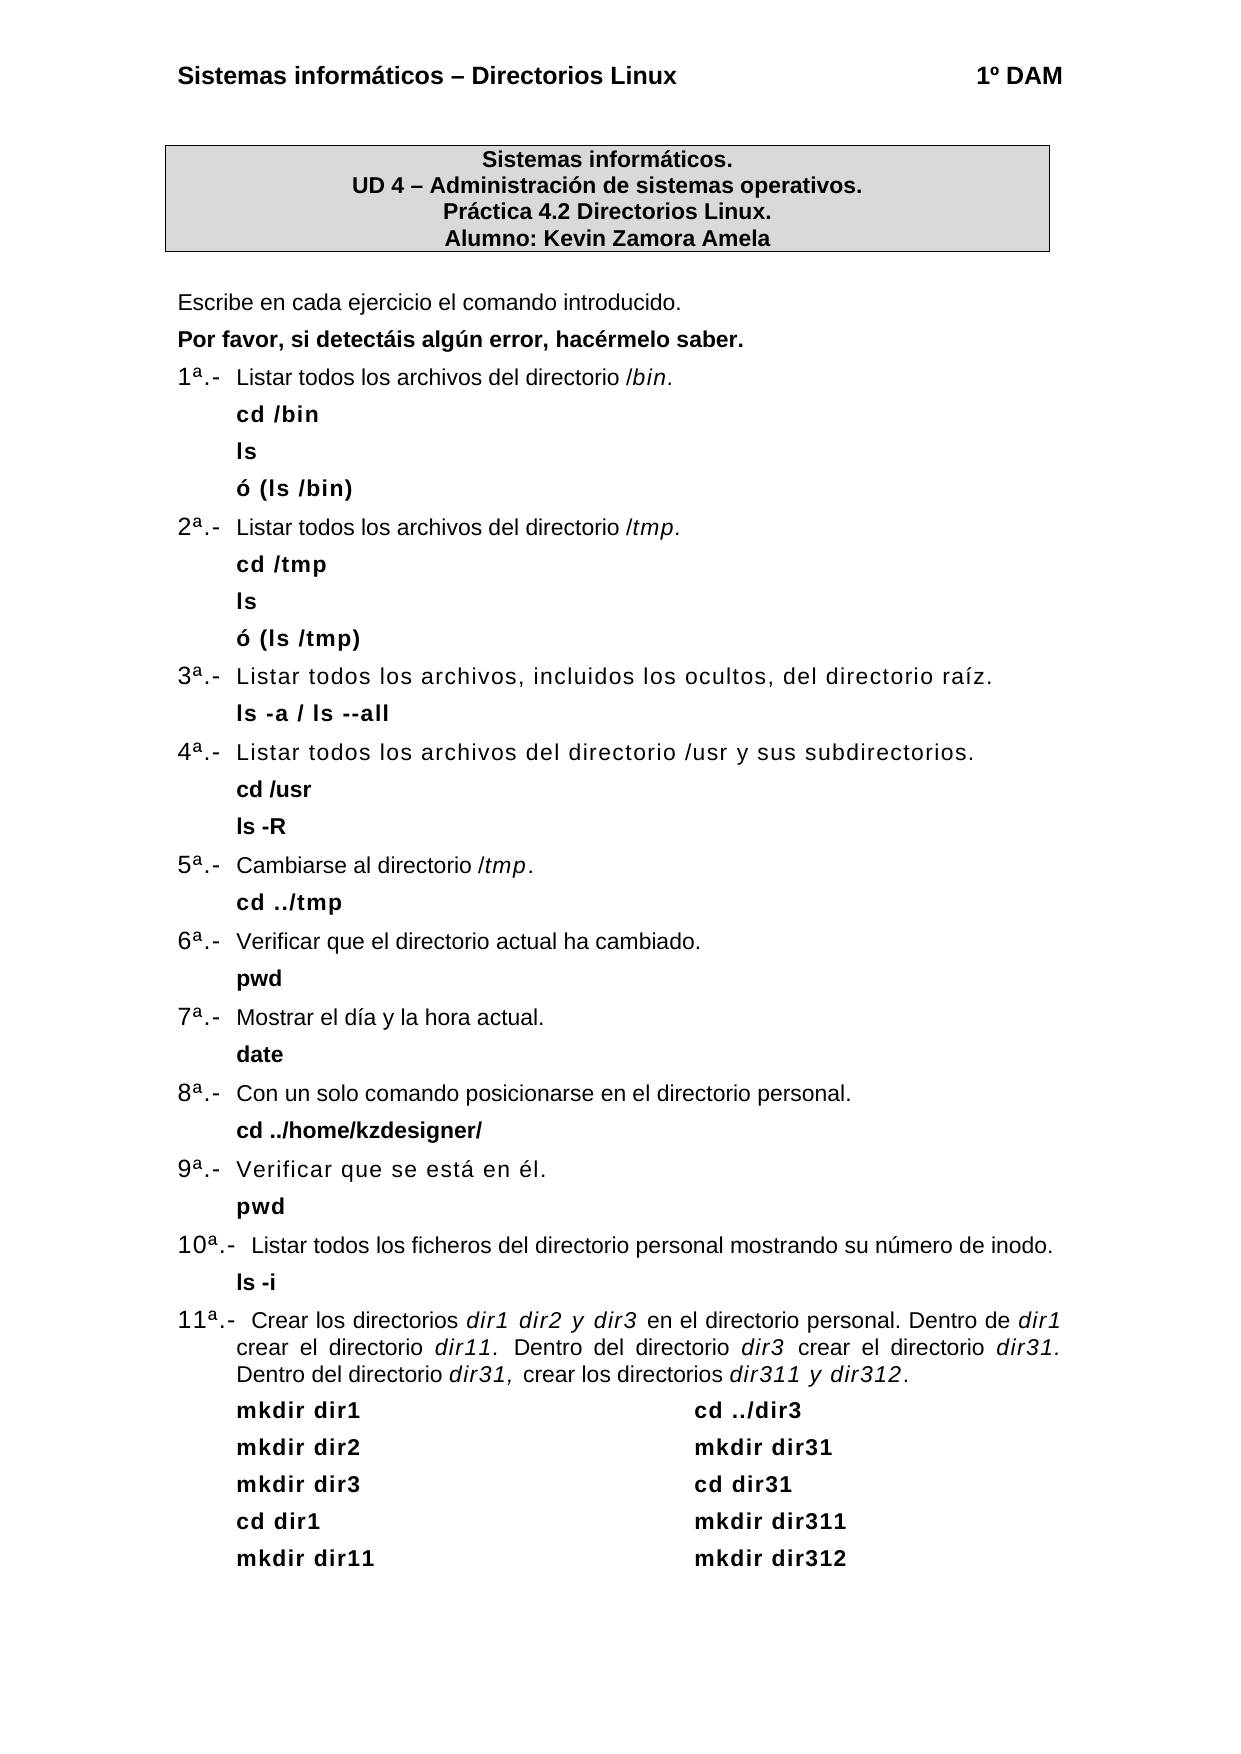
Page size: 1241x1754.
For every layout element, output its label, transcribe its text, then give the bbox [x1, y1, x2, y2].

list mkdir dir312 [635, 1544, 1063, 1571]
list mkdir dir31 [635, 1434, 1063, 1461]
list Listar todos los ficheros del directorio personal mostrando su número de inodo. [177, 1229, 1063, 1258]
list ó (ls /tmp) [177, 624, 1063, 651]
table_header Sistemas informáticos. UD 4 – Administración de sistemas operativos. Práctica 4.2 Directorios Linux. Alumno: Kevin Zamora Amela [166, 146, 1049, 251]
list Verificar que se está en él. [177, 1154, 1063, 1182]
list Mostrar el día y la hora actual. [177, 1002, 1063, 1031]
list cd ../home/kzdesigner/ [177, 1117, 1063, 1143]
text Escribe en cada ejercicio el comando introducido. [177, 289, 1063, 315]
list Crear los directorios dir1 dir2 y dir3 en el directorio personal. Dentro de dir1 crear el directorio dir11. Dentro del directorio dir3 crear el directorio dir31. Dentro del directorio dir31, crear los directorios dir311 y dir312. [177, 1306, 1063, 1387]
list ls -i [177, 1269, 1063, 1295]
list mkdir dir2 [177, 1434, 605, 1461]
list ó (ls /bin) [177, 475, 1063, 501]
list Listar todos los archivos del directorio /tmp. [177, 512, 1063, 541]
list mkdir dir311 [635, 1508, 1063, 1534]
list pwd [177, 965, 1063, 991]
list Con un solo comando posicionarse en el directorio personal. [177, 1078, 1063, 1106]
list mkdir dir11 [177, 1544, 605, 1571]
list Verificar que el directorio actual ha cambiado. [177, 926, 1063, 954]
list Listar todos los archivos, incluidos los ocultos, del directorio raíz. [177, 661, 1063, 690]
list Listar todos los archivos del directorio /usr y sus subdirectorios. [177, 737, 1063, 766]
list cd ../dir3 [635, 1397, 1063, 1424]
list ls -a / ls --all [177, 700, 1063, 727]
list ls [177, 588, 1063, 614]
list date [177, 1041, 1063, 1067]
list ls [177, 438, 1063, 464]
list cd /tmp [177, 551, 1063, 577]
list Cambiarse al directorio /tmp. [177, 850, 1063, 879]
list cd dir31 [635, 1471, 1063, 1497]
list mkdir dir1 [177, 1397, 605, 1424]
list cd ../tmp [177, 889, 1063, 915]
list pwd [177, 1193, 1063, 1219]
list mkdir dir3 [177, 1471, 605, 1497]
list Listar todos los archivos del directorio /bin. [177, 362, 1063, 391]
text Por favor, si detectáis algún error, hacérmelo saber. [177, 326, 1063, 352]
list ls -R [177, 813, 1063, 839]
list cd /usr [177, 776, 1063, 803]
list cd dir1 [177, 1508, 605, 1534]
list cd /bin [177, 401, 1063, 428]
